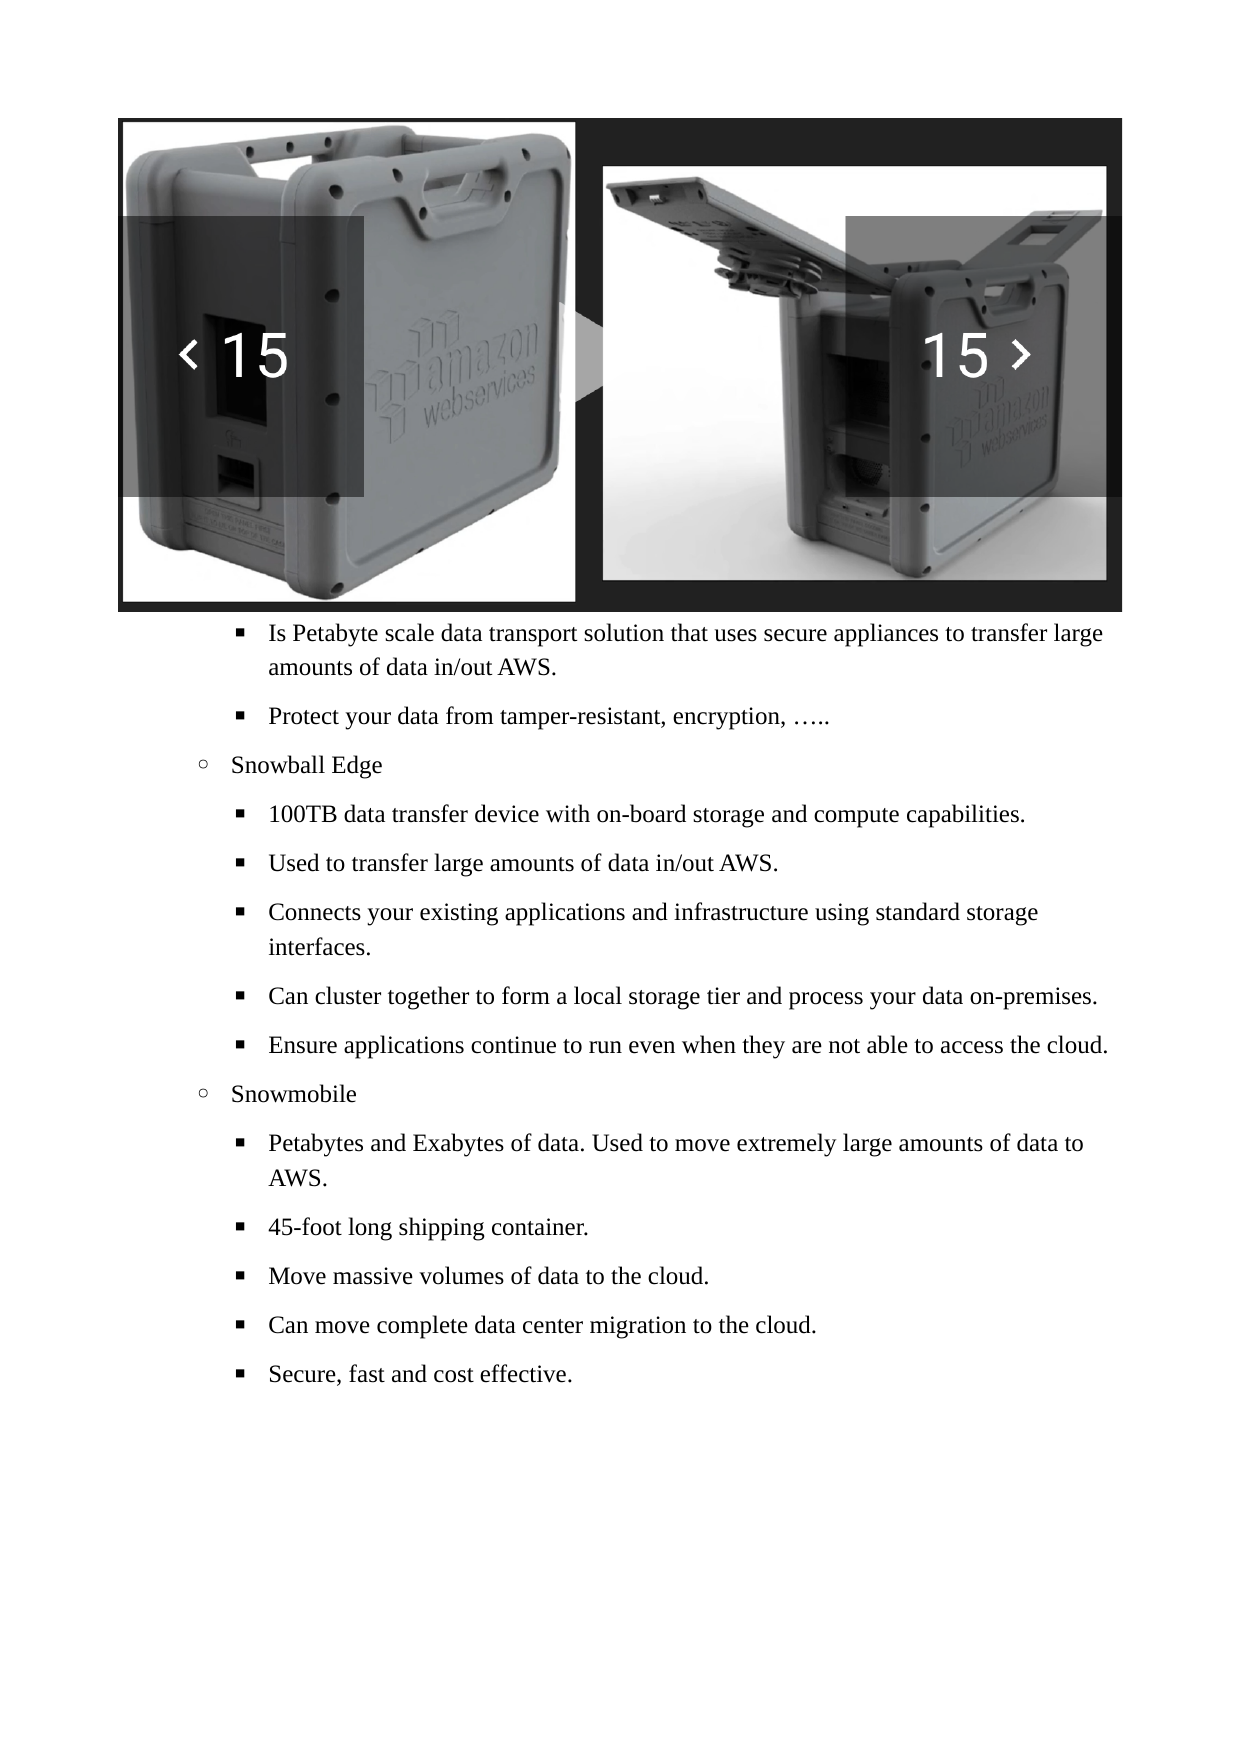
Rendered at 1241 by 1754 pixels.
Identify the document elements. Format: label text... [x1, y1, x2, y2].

list 45-foot long shipping container. [231, 1212, 1122, 1241]
list Connects your existing applications and infrastructure using standard storage interfaces. [231, 897, 1122, 961]
list Is Petabyte scale data transport solution that uses secure appliances to transfer large amounts of data in/out AWS. [231, 612, 1122, 681]
list Move massive volumes of data to the cloud. [231, 1261, 1122, 1289]
list Can cluster together to form a local storage tier and process your data on-premises. [231, 981, 1122, 1010]
list Used to transfer large amounts of data in/out AWS. [231, 848, 1122, 877]
list Can move complete data center migration to the cloud. [231, 1310, 1122, 1339]
picture [118, 118, 1123, 612]
list 100TB data transfer device with on-board storage and compute capabilities. [231, 799, 1122, 828]
list Snowmobile [193, 1079, 1122, 1108]
list Petabytes and Exabytes of data. Used to move extremely large amounts of data to AWS. [231, 1128, 1122, 1191]
list Secure, fast and cost effective. [231, 1359, 1122, 1388]
list Protect your data from tamper-resistant, encryption, ….. [231, 701, 1122, 730]
list Snowball Edge [193, 750, 1122, 779]
list Ensure applications continue to run even when they are not able to access the cloud. [231, 1030, 1122, 1059]
